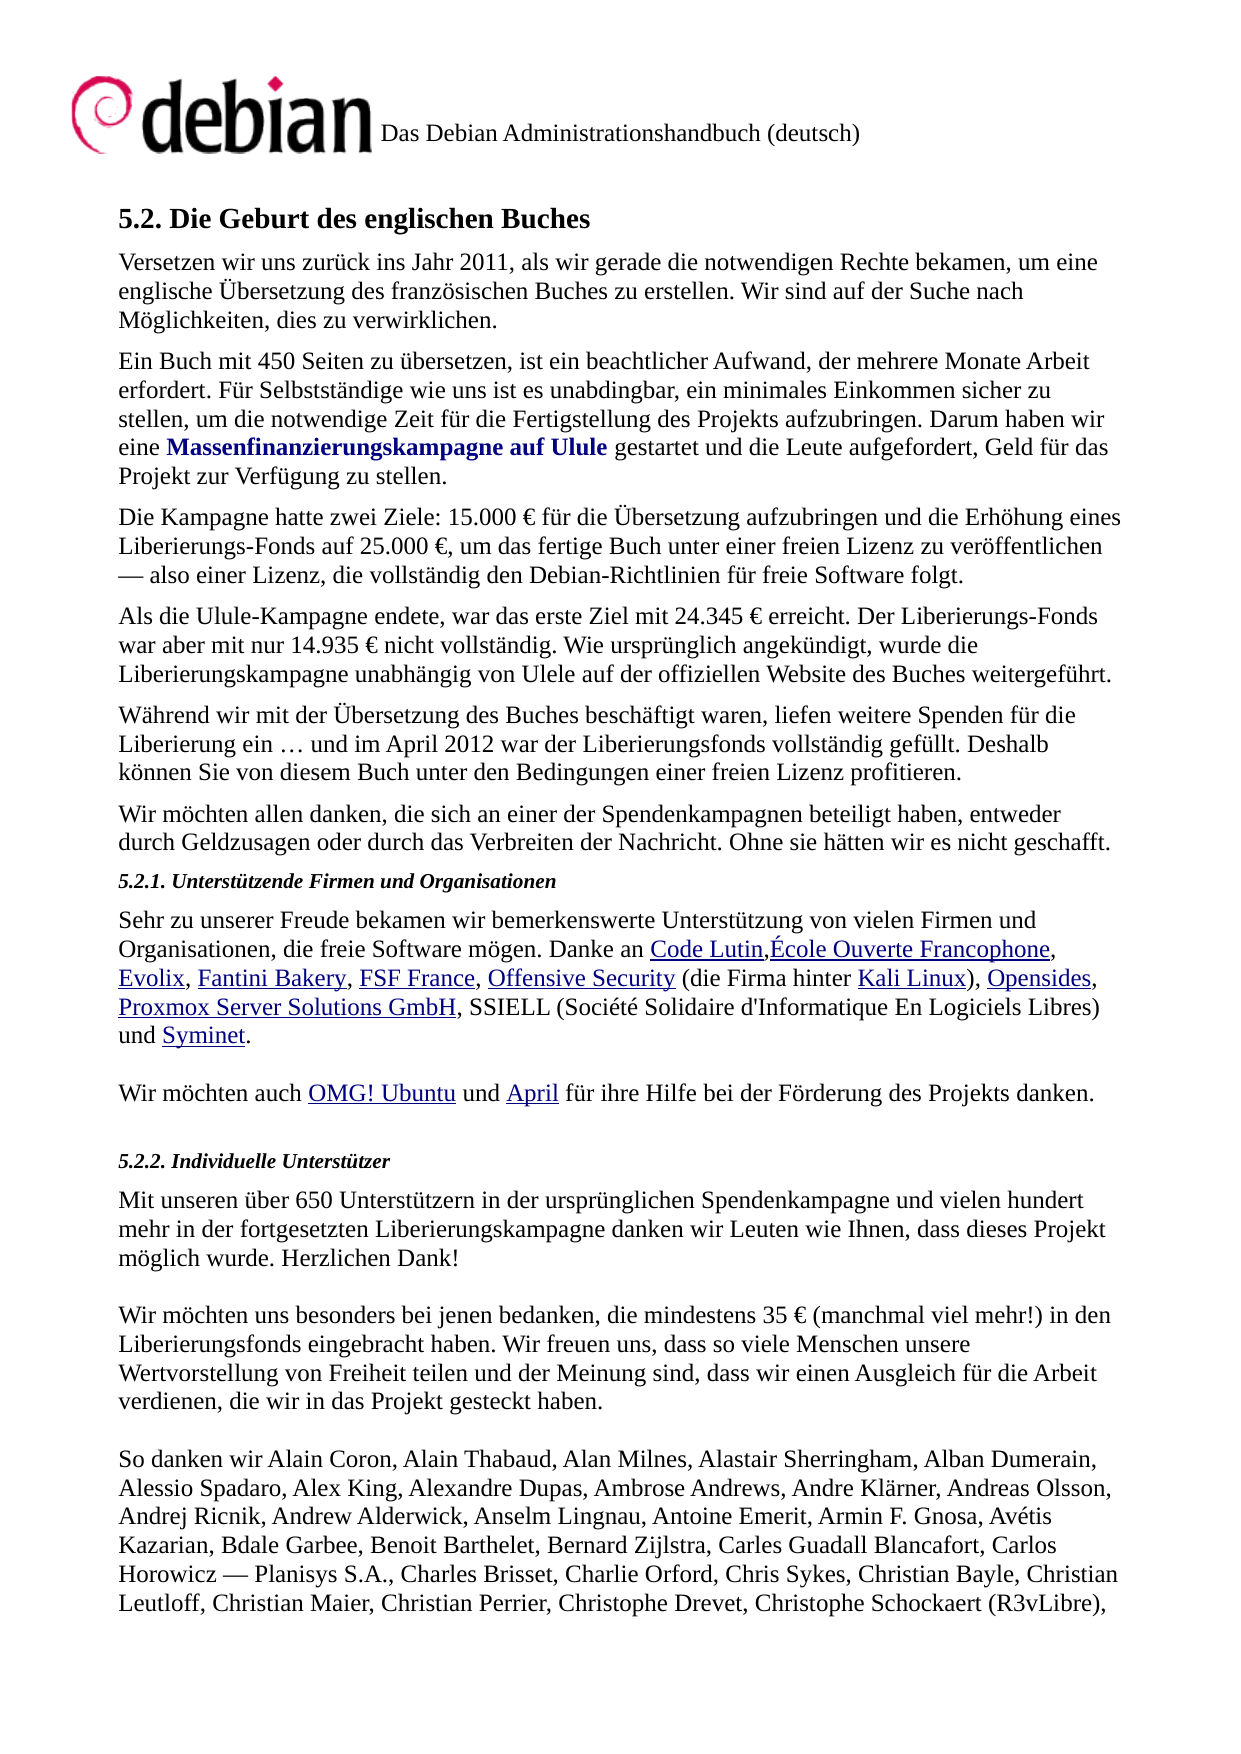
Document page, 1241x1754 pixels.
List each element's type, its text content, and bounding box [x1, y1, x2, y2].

text Die Kampagne hatte zwei Ziele: 15.000 € für die Übersetzung aufzubringen und die Erhöhung eines Liberierungs-Fonds auf 25.000 €, um das fertige Buch unter einer freien Lizenz zu veröffentlichen — also einer Lizenz, die vollständig den Debian-Richtlinien für freie Software folgt. [118, 502, 1122, 589]
text Mit unseren über 650 Unterstützern in der ursprünglichen Spendenkampagne und vielen hundert mehr in der fortgesetzten Liberierungskampagne danken wir Leuten wie Ihnen, dass dieses Projekt möglich wurde. Herzlichen Dank! [118, 1185, 1122, 1271]
subtitle 5.2. Die Geburt des englischen Buches [118, 201, 1122, 235]
picture [71, 76, 372, 154]
text Ein Buch mit 450 Seiten zu übersetzen, ist ein beachtlicher Aufwand, der mehrere Monate Arbeit erfordert. Für Selbstständige wie uns ist es unabdingbar, ein minimales Einkommen sicher zu stellen, um die notwendige Zeit für die Fertigstellung des Projekts aufzubringen. Darum haben wir eine Massenfinanzierungskampagne auf Ulule gestartet und die Leute aufgefordert, Geld für das Projekt zur Verfügung zu stellen. [118, 346, 1122, 490]
text Sehr zu unserer Freude bekamen wir bemerkenswerte Unterstützung von vielen Firmen und Organisationen, die freie Software mögen. Danke an Code Lutin,École Ouverte Francophone, Evolix, Fantini Bakery, FSF France, Offensive Security (die Firma hinter Kali Linux), Opensides, Proxmox Server Solutions GmbH, SSIELL (Société Solidaire d'Informatique En Logiciels Libres) und Syminet. [118, 906, 1122, 1049]
text Wir möchten auch OMG! Ubuntu und April für ihre Hilfe bei der Förderung des Projekts danken. [118, 1078, 1122, 1107]
text Wir möchten allen danken, die sich an einer der Spendenkampagnen beteiligt haben, entweder durch Geldzusagen oder durch das Verbreiten der Nachricht. Ohne sie hätten wir es nicht geschafft. [118, 799, 1122, 856]
subtitle 5.2.1. Unterstützende Firmen und Organisationen [118, 869, 1122, 893]
text Wir möchten uns besonders bei jenen bedanken, die mindestens 35 € (manchmal viel mehr!) in den Liberierungsfonds eingebracht haben. Wir freuen uns, dass so viele Menschen unsere Wertvorstellung von Freiheit teilen und der Meinung sind, dass wir einen Ausgleich für die Arbeit verdienen, die wir in das Projekt gesteckt haben. [118, 1300, 1122, 1415]
text Als die Ulule-Kampagne endete, war das erste Ziel mit 24.345 € erreicht. Der Liberierungs-Fonds war aber mit nur 14.935 € nicht vollständig. Wie ursprünglich angekündigt, wurde die Liberierungskampagne unabhängig von Ulele auf der offiziellen Website des Buches weitergeführt. [118, 601, 1122, 687]
subtitle 5.2.2. Individuelle Unterstützer [118, 1148, 1122, 1173]
text Während wir mit der Übersetzung des Buches beschäftigt waren, liefen weitere Spenden für die Liberierung ein … und im April 2012 war der Liberierungsfonds vollständig gefüllt. Deshalb können Sie von diesem Buch unter den Bedingungen einer freien Lizenz profitieren. [118, 700, 1122, 786]
text So danken wir Alain Coron, Alain Thabaud, Alan Milnes, Alastair Sherringham, Alban Dumerain, Alessio Spadaro, Alex King, Alexandre Dupas, Ambrose Andrews, Andre Klärner, Andreas Olsson, Andrej Ricnik, Andrew Alderwick, Anselm Lingnau, Antoine Emerit, Armin F. Gnosa, Avétis Kazarian, Bdale Garbee, Benoit Barthelet, Bernard Zijlstra, Carles Guadall Blancafort, Carlos Horowicz — Planisys S.A., Charles Brisset, Charlie Orford, Chris Sykes, Christian Bayle, Christian Leutloff, Christian Maier, Christian Perrier, Christophe Drevet, Christophe Schockaert (R3vLibre), [118, 1444, 1122, 1616]
text Versetzen wir uns zurück ins Jahr 2011, als wir gerade die notwendigen Rechte bekamen, um eine englische Übersetzung des französischen Buches zu erstellen. Wir sind auf der Suche nach Möglichkeiten, dies zu verwirklichen. [118, 247, 1122, 334]
